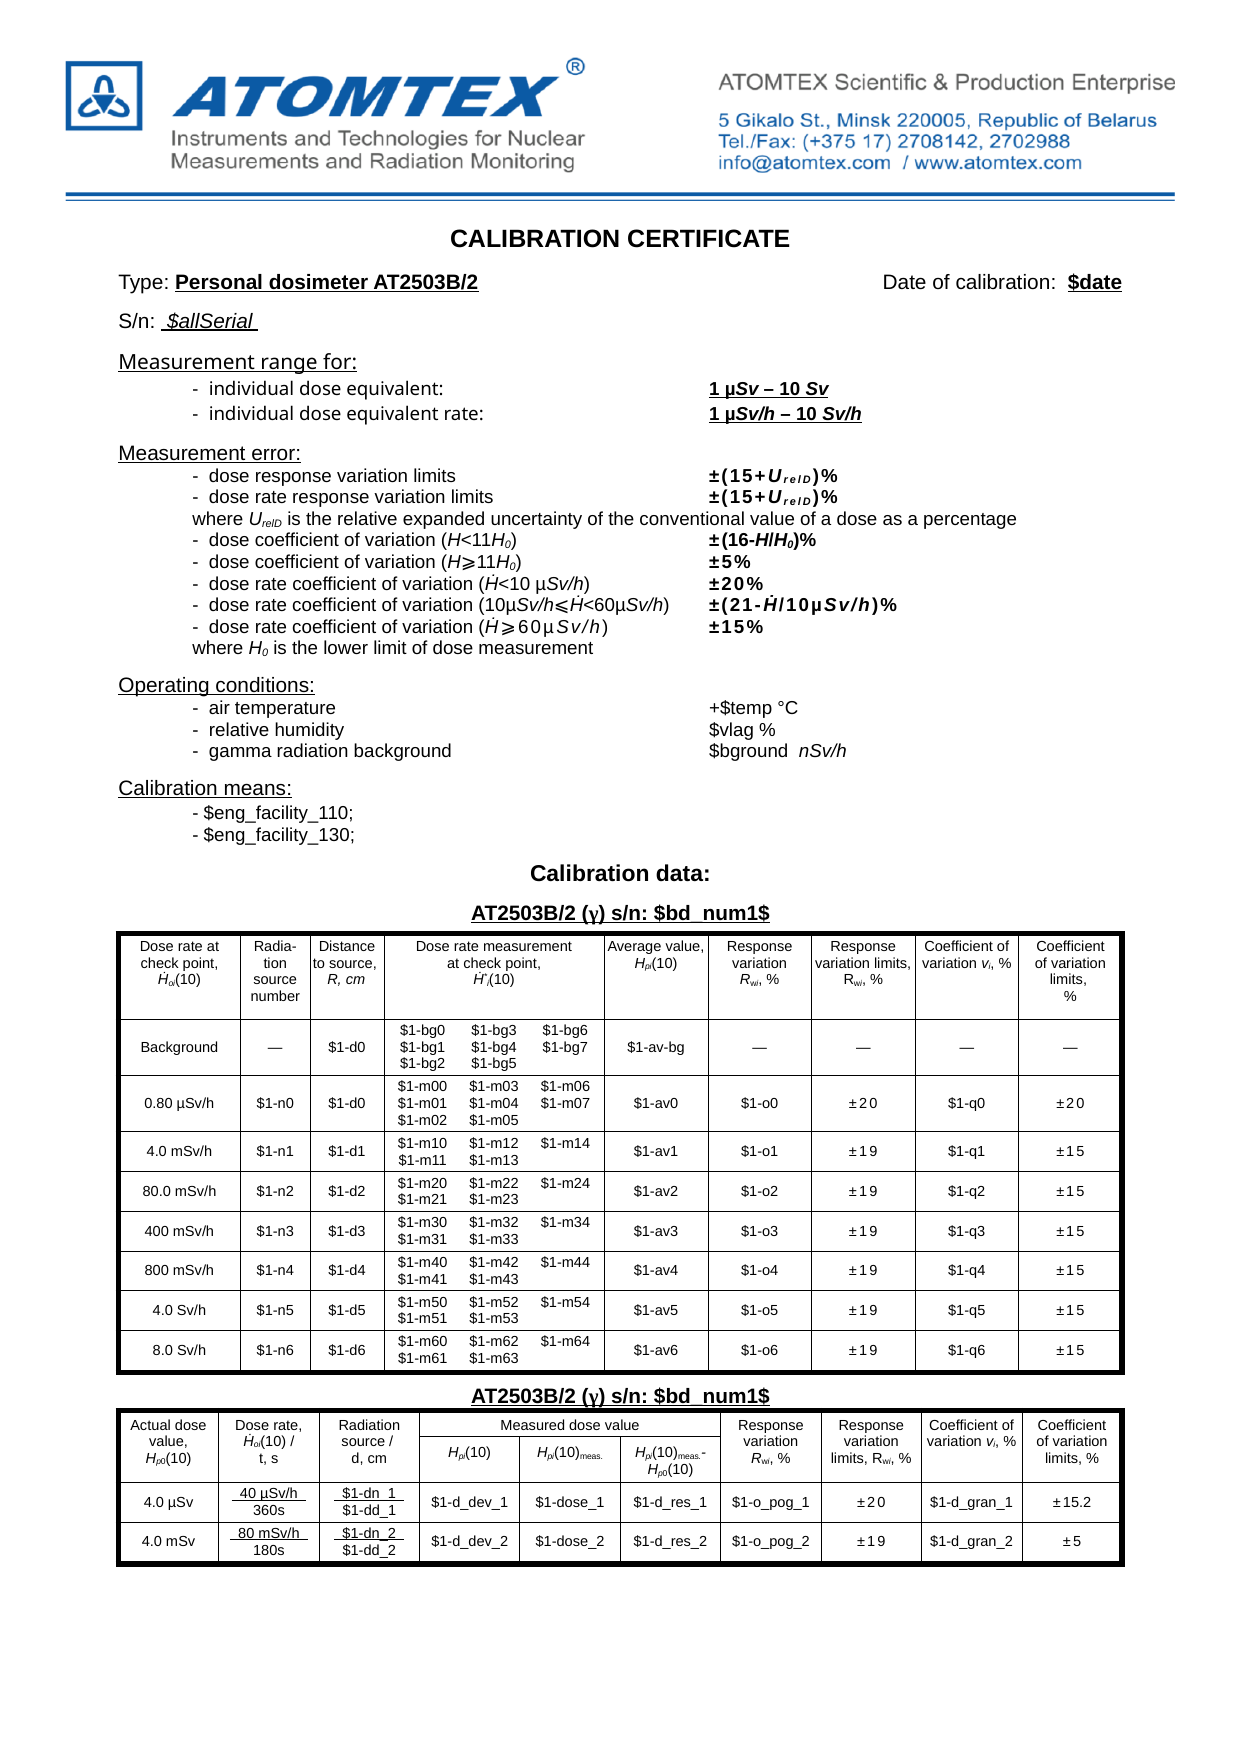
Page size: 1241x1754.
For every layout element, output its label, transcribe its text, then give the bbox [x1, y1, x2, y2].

table_cell ±15 [1019, 1212, 1119, 1251]
table_cell $1-m00 $1-m01 $1-m02 $1-m03 $1-m04 $1-m05 $1-m06 $1-m07 [385, 1076, 604, 1131]
table_cell $1-o6 [709, 1331, 811, 1369]
table_cell $1-av3 [605, 1212, 708, 1251]
table_cell — [241, 1020, 310, 1075]
table_cell $1-m10 $1-m11 $1-m12 $1-m13 $1-m14 [385, 1132, 604, 1171]
table_cell Average value, Hpi(10) [605, 936, 708, 1018]
table_cell ±19 [812, 1172, 915, 1211]
table_cell $1-av0 [605, 1076, 708, 1131]
table_cell $1-d2 [311, 1172, 384, 1211]
table_cell ±20 [812, 1076, 915, 1131]
table_cell $1-dose_2 [520, 1523, 620, 1561]
table_cell Radiation source / d, cm [320, 1413, 419, 1482]
table_cell Coefficient of variation vi, % [922, 1413, 1022, 1482]
text - dose response variation limits ±(15+UrelD)% - dose rate response variation limits ±(15+UrelD)% where UrelD is the relative expanded uncertainty of the conventional value of a dose as a percentage [118, 464, 1122, 529]
text - dose coefficient of variation (H<11H0) ±(16-H/H0)% - dose coefficient of variation (H⩾11H0) ±5% - dose rate coefficient of variation (Ḣ<10 µSv/h) ±20% - dose rate coefficient of variation (10µSv/h⩽Ḣ<60µSv/h) ±(21-Ḣ/10µSv/h)% - dose rate coefficient of variation (Ḣ⩾60µSv/h) ±15% where H0 is the lower limit of dose measurement [118, 529, 1122, 659]
table_cell $1-d4 [311, 1252, 384, 1290]
table_cell ±15.2 [1023, 1483, 1119, 1522]
table_cell $1-m40 $1-m41 $1-m42 $1-m43 $1-m44 [385, 1252, 604, 1290]
table_cell $1-d0 [311, 1076, 384, 1131]
table_cell $1-d_dev_1 [420, 1483, 519, 1522]
table_cell Hpi(10) [420, 1437, 519, 1482]
table_cell Measured dose value [420, 1413, 720, 1436]
table_cell $1-av-bg [605, 1020, 708, 1075]
table_cell — [709, 1020, 811, 1075]
text Calibration means: - $eng_facility_110; - $eng_facility_130; [118, 776, 1122, 860]
table_cell $1-n5 [241, 1291, 310, 1330]
table_cell $1-av2 [605, 1172, 708, 1211]
table_cell $1-av1 [605, 1132, 708, 1171]
table_cell ±19 [812, 1212, 915, 1251]
table_cell $1-m60 $1-m61 $1-m62 $1-m63 $1-m64 [385, 1331, 604, 1369]
table_cell $1-d_dev_2 [420, 1523, 519, 1561]
text Operating conditions: - air temperature +$temp °C - relative humidity $vlag % - gamma radiation background $bground nSv/h [118, 673, 1122, 762]
text Measurement range for: - individual dose equivalent: 1 µSv – 10 Sv - individual dose equivalent rate: 1 µSv/h – 10 Sv/h [118, 347, 1122, 441]
table_cell ±15 [1019, 1331, 1119, 1369]
table_cell $1-d1 [311, 1132, 384, 1171]
table_cell $1-d3 [311, 1212, 384, 1251]
table_cell $1-n3 [241, 1212, 310, 1251]
table_cell 80.0 mSv/h [121, 1172, 240, 1211]
table_cell $1-dose_1 [520, 1483, 620, 1522]
table_cell 4.0 Sv/h [121, 1291, 240, 1330]
table_cell $1-q4 [916, 1252, 1018, 1290]
table_cell Actual dose value, Hp0(10) [121, 1413, 218, 1482]
table_cell $1-q6 [916, 1331, 1018, 1369]
table_cell $1-q2 [916, 1172, 1018, 1211]
table_cell $1-d_gran_2 [922, 1523, 1022, 1561]
table_cell $1-bg0 $1-bg1 $1-bg2 $1-bg3 $1-bg4 $1-bg5 $1-bg6 $1-bg7 [385, 1020, 604, 1075]
table_cell Response variation Rwi, % [721, 1413, 821, 1482]
table_cell $1-o3 [709, 1212, 811, 1251]
table_cell 80 mSv/h 180s [219, 1523, 319, 1561]
table_cell Dose rate, Ḣoi(10) / t, s [219, 1413, 319, 1482]
table_cell $1-m30 $1-m31 $1-m32 $1-m33 $1-m34 [385, 1212, 604, 1251]
table_cell $1-dn_1 $1-dd_1 [320, 1483, 419, 1522]
table_cell $1-q5 [916, 1291, 1018, 1330]
table_cell ±19 [812, 1132, 915, 1171]
table_header AT2503B/2 (γ) s/n: $bd_num1$ [118, 1375, 1122, 1408]
text CALIBRATION CERTIFICATE [118, 224, 1122, 253]
table_cell $1-n0 [241, 1076, 310, 1131]
table_cell ±15 [1019, 1172, 1119, 1211]
table_cell $1-d_res_2 [621, 1523, 720, 1561]
table_cell — [1019, 1020, 1119, 1075]
table_cell 4.0 mSv/h [121, 1132, 240, 1171]
table_cell Coefficient of variation vi, % [916, 936, 1018, 1018]
table_cell ±19 [812, 1331, 915, 1369]
table_cell Response variation Rwi, % [709, 936, 811, 1018]
table_cell Dose rate at check point, Ḣoi(10) [121, 936, 240, 1018]
table_cell ±20 [1019, 1076, 1119, 1131]
table_cell $1-o4 [709, 1252, 811, 1290]
table_cell 4.0 mSv [121, 1523, 218, 1561]
table_cell ±20 [822, 1483, 921, 1522]
table_cell $1-av4 [605, 1252, 708, 1290]
table_cell ±15 [1019, 1291, 1119, 1330]
text S/n: $allSerial [118, 308, 1122, 332]
table_cell $1-m20 $1-m21 $1-m22 $1-m23 $1-m24 [385, 1172, 604, 1211]
table_cell $1-d5 [311, 1291, 384, 1330]
table_cell Response variation limits, Rwi, % [822, 1413, 921, 1482]
table_cell ±19 [812, 1252, 915, 1290]
table_cell 4.0 µSv [121, 1483, 218, 1522]
table_cell 400 mSv/h [121, 1212, 240, 1251]
table_cell — [916, 1020, 1018, 1075]
table_cell Coefficient of variation limits, % [1019, 936, 1119, 1018]
table_cell 8.0 Sv/h [121, 1331, 240, 1369]
table_cell $1-o1 [709, 1132, 811, 1171]
table_cell $1-q1 [916, 1132, 1018, 1171]
table_cell ±19 [812, 1291, 915, 1330]
table_cell $1-o5 [709, 1291, 811, 1330]
table_cell Distance to source, R, сm [311, 936, 384, 1018]
table_cell Background [121, 1020, 240, 1075]
table_cell $1-dn_2 $1-dd_2 [320, 1523, 419, 1561]
table_cell $1-av5 [605, 1291, 708, 1330]
table_cell — [812, 1020, 915, 1075]
table_cell 40 µSv/h 360s [219, 1483, 319, 1522]
table_cell ±5 [1023, 1523, 1119, 1561]
table_cell Hpi(10)meas. [520, 1437, 620, 1482]
table_cell $1-n1 [241, 1132, 310, 1171]
table_cell $1-n2 [241, 1172, 310, 1211]
table_header AT2503B/2 (γ) s/n: $bd_num1$ [118, 886, 1122, 931]
table_cell $1-o_pog_1 [721, 1483, 821, 1522]
table_cell Dose rate measurement at check point, Ḣ*i(10) [385, 936, 604, 1018]
table_cell Hpi(10)meas.-Hp0(10) [621, 1437, 720, 1482]
table_cell $1-q3 [916, 1212, 1018, 1251]
table_cell $1-n4 [241, 1252, 310, 1290]
table_cell ±19 [822, 1523, 921, 1561]
table_cell $1-d0 [311, 1020, 384, 1075]
table_cell $1-n6 [241, 1331, 310, 1369]
table_cell Radia-tion source number [241, 936, 310, 1018]
table_cell $1-m50 $1-m51 $1-m52 $1-m53 $1-m54 [385, 1291, 604, 1330]
text Calibration data: [118, 860, 1122, 886]
table_cell $1-d_gran_1 [922, 1483, 1022, 1522]
table_cell ±15 [1019, 1132, 1119, 1171]
table_cell Coefficient of variation limits, % [1023, 1413, 1119, 1482]
table_cell $1-d_res_1 [621, 1483, 720, 1522]
table_cell 0.80 µSv/h [121, 1076, 240, 1131]
text Measurement error: [118, 441, 1122, 464]
table_cell $1-d6 [311, 1331, 384, 1369]
table_cell $1-o_pog_2 [721, 1523, 821, 1561]
table_cell $1-av6 [605, 1331, 708, 1369]
table_cell $1-q0 [916, 1076, 1018, 1131]
text Type: Personal dosimeter AT2503B/2 Date of calibration: $date [118, 270, 1122, 294]
table_cell $1-o2 [709, 1172, 811, 1211]
table_cell 800 mSv/h [121, 1252, 240, 1290]
table_cell ±15 [1019, 1252, 1119, 1290]
table_cell Response variation limits, Rwi, % [812, 936, 915, 1018]
table_cell $1-o0 [709, 1076, 811, 1131]
